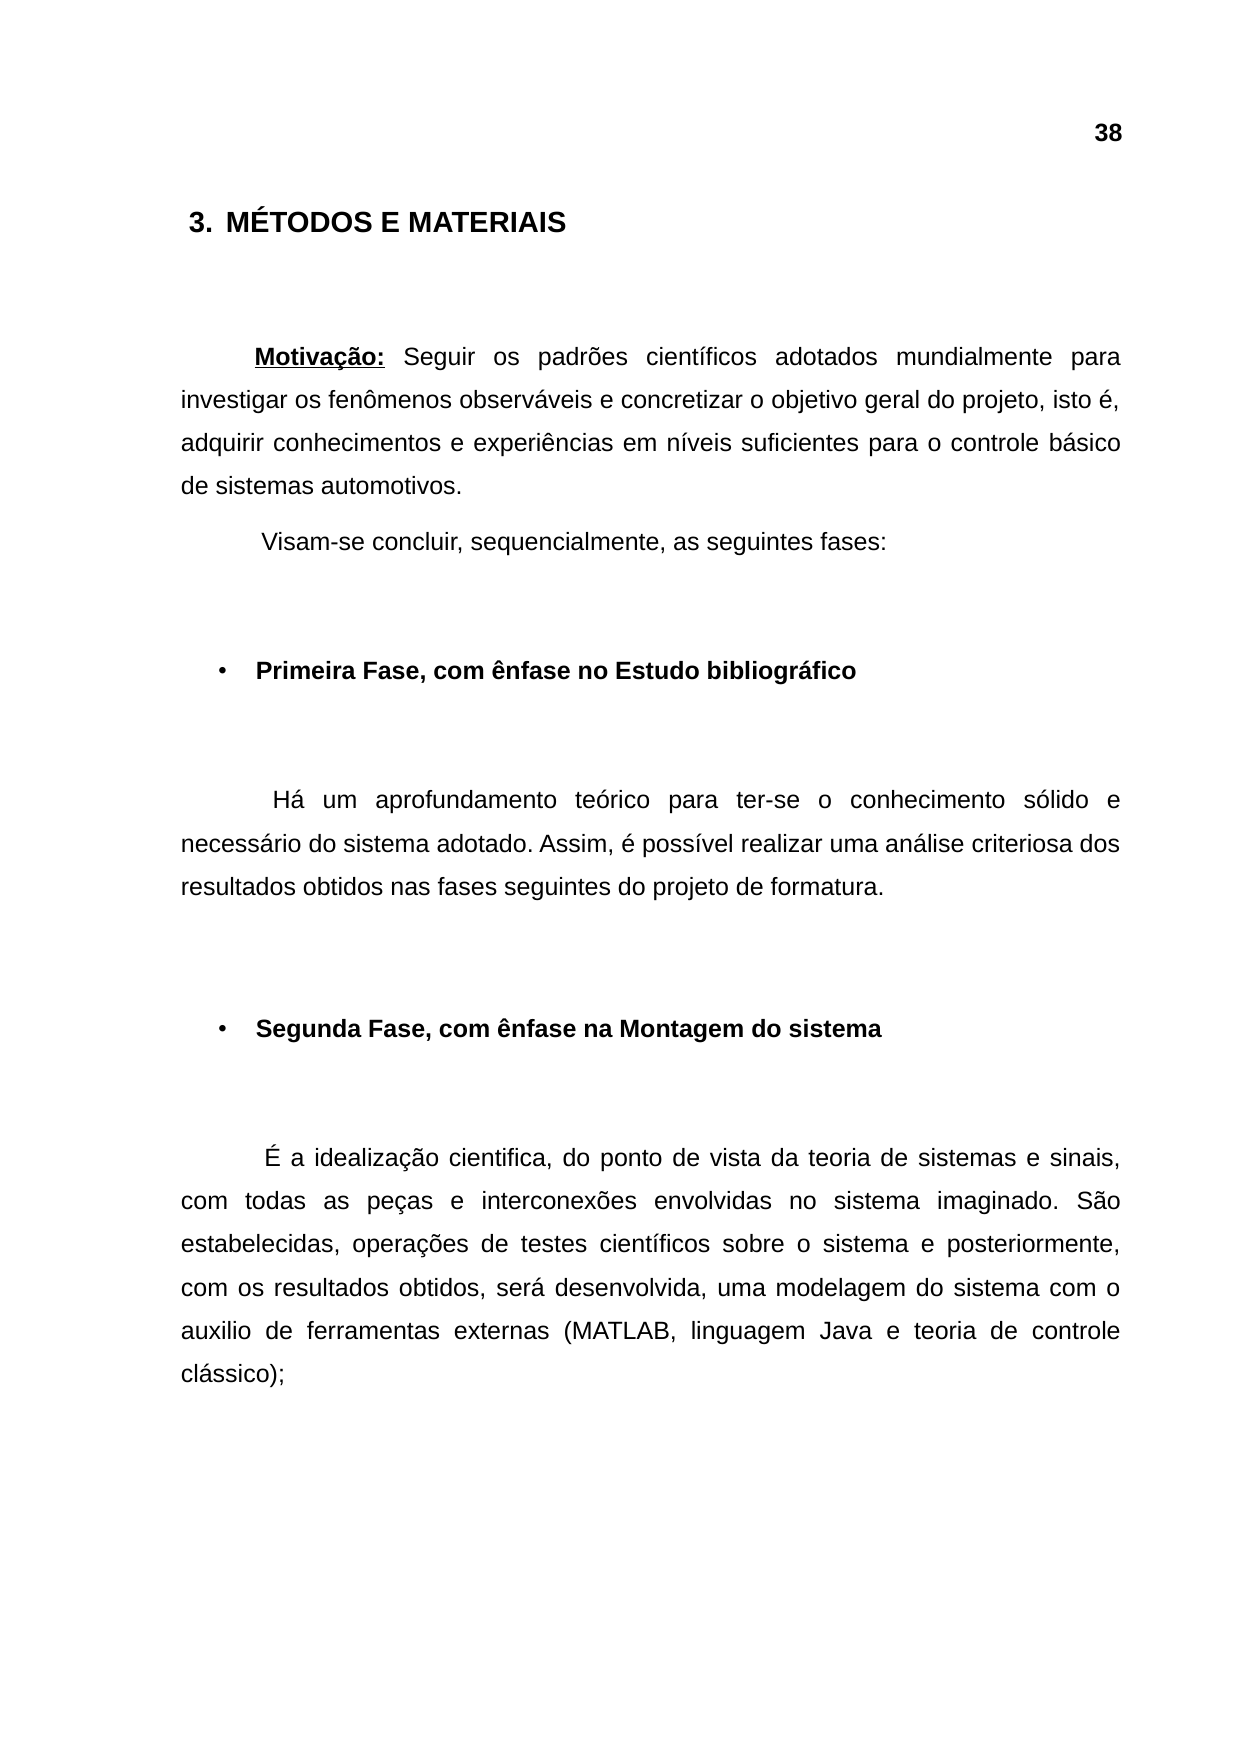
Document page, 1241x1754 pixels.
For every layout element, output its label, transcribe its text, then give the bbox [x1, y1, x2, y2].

text Há um aprofundamento teórico para ter-se o conhecimento sólido e necessário do sistema adotado. Assim, é possível realizar uma análise criteriosa dos resultados obtidos nas fases seguintes do projeto de formatura. [181, 786, 1122, 901]
text Visam-se concluir, sequencialmente, as seguintes fases: [181, 527, 1122, 555]
subtitle MÉTODOS E MATERIAIS [181, 205, 1122, 239]
text É a idealização cientifica, do ponto de vista da teoria de sistemas e sinais, com todas as peças e interconexões envolvidas no sistema imaginado. São estabelecidas, operações de testes científicos sobre o sistema e posteriormente, com os resultados obtidos, será desenvolvida, uma modelagem do sistema com o auxilio de ferramentas externas (MATLAB, linguagem Java e teoria de controle clássico); [181, 1143, 1122, 1387]
list Segunda Fase, com ênfase na Montagem do sistema [218, 1014, 1122, 1042]
list Primeira Fase, com ênfase no Estudo bibliográfico [218, 656, 1122, 685]
text Motivação: Seguir os padrões científicos adotados mundialmente para investigar os fenômenos observáveis e concretizar o objetivo geral do projeto, isto é, adquirir conhecimentos e experiências em níveis suficientes para o controle básico de sistemas automotivos. [181, 342, 1122, 500]
